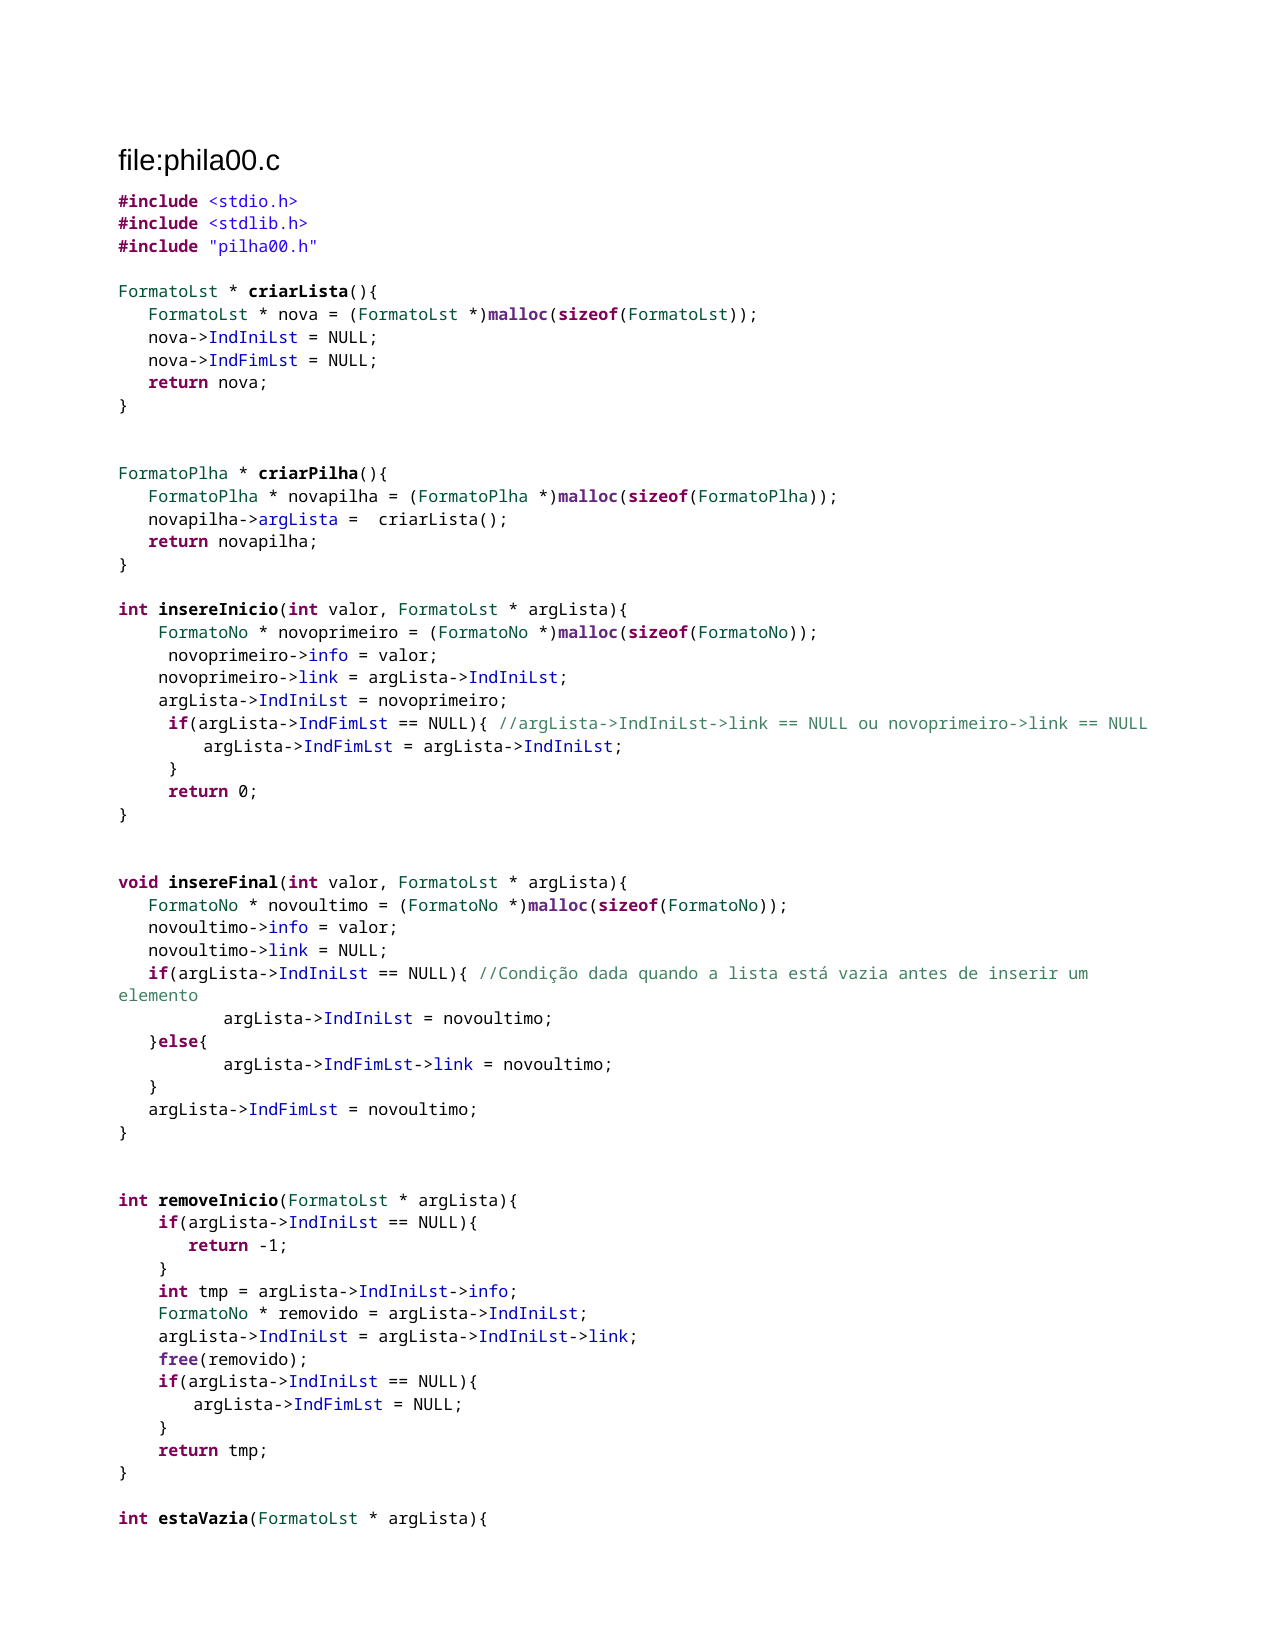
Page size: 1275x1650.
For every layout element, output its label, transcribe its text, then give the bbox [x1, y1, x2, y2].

text }else{ [118, 1029, 1157, 1052]
text nova->IndFimLst = NULL; [118, 348, 1157, 371]
text return 0; [118, 779, 1157, 802]
text novoprimeiro->link = argLista->IndIniLst; [118, 666, 1157, 689]
text argLista->IndFimLst->link = novoultimo; [118, 1052, 1157, 1075]
text int removeInicio(FormatoLst * argLista){ [118, 1188, 1157, 1211]
text } [118, 757, 1157, 779]
text return nova; [118, 371, 1157, 393]
text } [118, 1461, 1157, 1483]
text return tmp; [118, 1438, 1157, 1461]
subtitle file:phila00.c [118, 143, 1157, 177]
text nova->IndIniLst = NULL; [118, 325, 1157, 348]
text } [118, 1120, 1157, 1143]
text argLista->IndIniLst = novoultimo; [118, 1007, 1157, 1029]
text argLista->IndFimLst = novoultimo; [118, 1097, 1157, 1120]
text novapilha->argLista = criarLista(); [118, 507, 1157, 530]
text FormatoNo * novoultimo = (FormatoNo *)malloc(sizeof(FormatoNo)); [118, 893, 1157, 916]
text if(argLista->IndFimLst == NULL){ //argLista->IndIniLst->link == NULL ou novoprimeiro->link == NULL [118, 711, 1157, 734]
text FormatoNo * removido = argLista->IndIniLst; [118, 1302, 1157, 1324]
text int tmp = argLista->IndIniLst->info; [118, 1279, 1157, 1302]
text if(argLista->IndIniLst == NULL){ //Condição dada quando a lista está vazia antes de inserir um elemento [118, 961, 1157, 1007]
text argLista->IndFimLst = argLista->IndIniLst; [118, 734, 1157, 757]
text } [118, 393, 1157, 416]
text } [118, 802, 1157, 825]
text if(argLista->IndIniLst == NULL){ [118, 1370, 1157, 1393]
text #include "pilha00.h" [118, 234, 1157, 257]
text void insereFinal(int valor, FormatoLst * argLista){ [118, 870, 1157, 893]
text int insereInicio(int valor, FormatoLst * argLista){ [118, 598, 1157, 621]
text } [118, 552, 1157, 575]
text argLista->IndFimLst = NULL; [118, 1393, 1157, 1415]
text FormatoPlha * criarPilha(){ [118, 462, 1157, 484]
text FormatoNo * novoprimeiro = (FormatoNo *)malloc(sizeof(FormatoNo)); [118, 621, 1157, 643]
text free(removido); [118, 1347, 1157, 1370]
text return -1; [118, 1234, 1157, 1256]
text FormatoPlha * novapilha = (FormatoPlha *)malloc(sizeof(FormatoPlha)); [118, 484, 1157, 507]
text if(argLista->IndIniLst == NULL){ [118, 1211, 1157, 1234]
text FormatoLst * criarLista(){ [118, 280, 1157, 303]
text #include <stdio.h> [118, 189, 1157, 212]
text } [118, 1415, 1157, 1438]
text novoultimo->link = NULL; [118, 938, 1157, 961]
text } [118, 1256, 1157, 1279]
text FormatoLst * nova = (FormatoLst *)malloc(sizeof(FormatoLst)); [118, 303, 1157, 325]
text return novapilha; [118, 530, 1157, 552]
text } [118, 1075, 1157, 1097]
text novoprimeiro->info = valor; [118, 643, 1157, 666]
text int estaVazia(FormatoLst * argLista){ [118, 1506, 1157, 1529]
text novoultimo->info = valor; [118, 916, 1157, 938]
text argLista->IndIniLst = argLista->IndIniLst->link; [118, 1324, 1157, 1347]
text argLista->IndIniLst = novoprimeiro; [118, 689, 1157, 711]
text #include <stdlib.h> [118, 212, 1157, 234]
